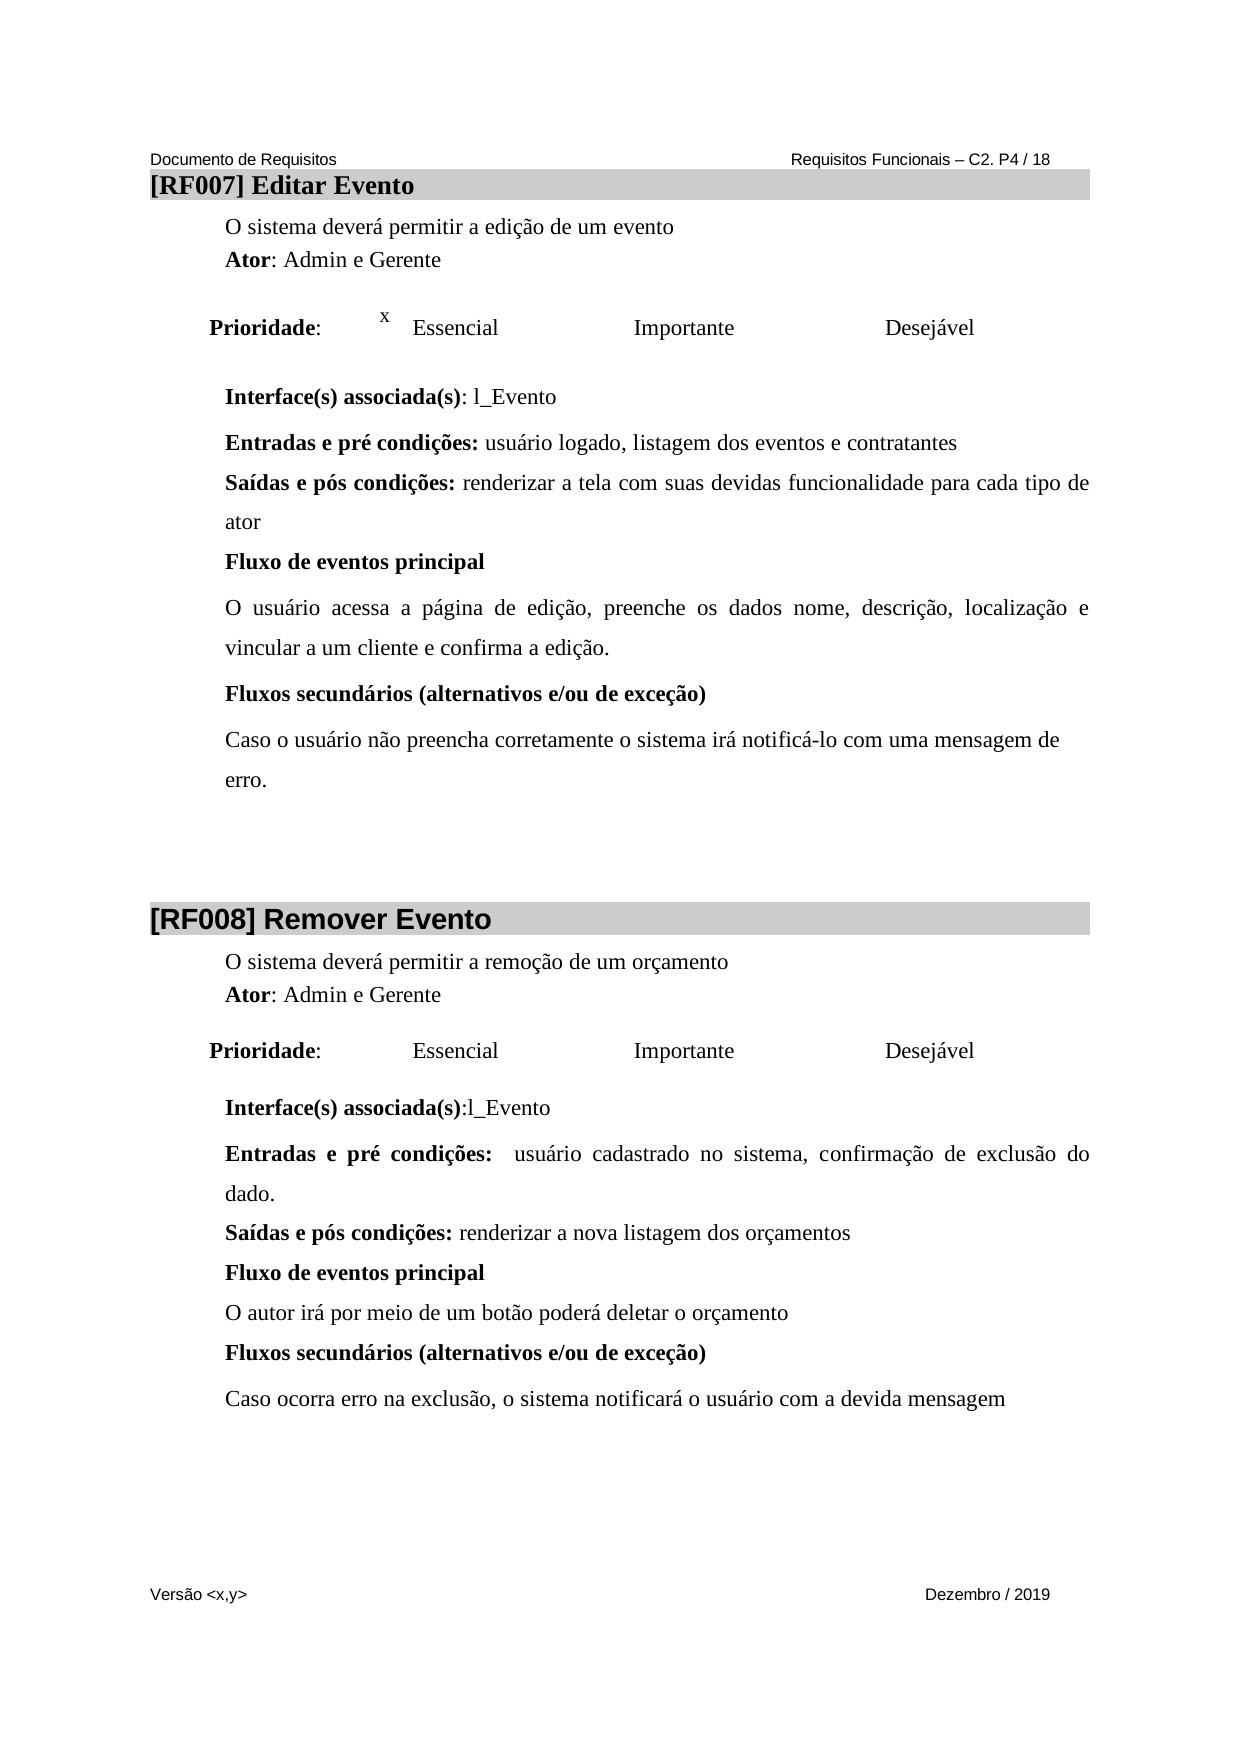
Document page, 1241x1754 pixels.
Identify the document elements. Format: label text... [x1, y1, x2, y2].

text Fluxo de eventos principal [225, 1259, 1090, 1286]
table_header Essencial [401, 1013, 578, 1087]
text Fluxos secundários (alternativos e/ou de exceção) [225, 680, 1090, 706]
subtitle [RF007] Editar Evento [150, 169, 1090, 200]
text Fluxo de eventos principal [225, 548, 1090, 574]
text Caso o usuário não preencha corretamente o sistema irá notificá-lo com uma mensagem de erro. [225, 726, 1090, 792]
text Ator: Admin e Gerente [150, 980, 1090, 1007]
text Ator: Admin e Gerente [150, 245, 1090, 272]
text Saídas e pós condições: renderizar a nova listagem dos orçamentos [225, 1219, 1090, 1246]
text Fluxos secundários (alternativos e/ou de exceção) [225, 1338, 1090, 1365]
text O usuário acessa a página de edição, preenche os dados nome, descrição, localização e vincular a um cliente e confirma a edição. [225, 594, 1090, 660]
table_header  [357, 1013, 401, 1087]
table_header [829, 1013, 873, 1087]
text Interface(s) associada(s): l_Evento [225, 383, 1090, 409]
table_header x [357, 278, 401, 376]
table_header [578, 278, 622, 376]
text O sistema deverá permitir a edição de um evento [225, 213, 1090, 239]
text Saídas e pós condições: renderizar a tela com suas devidas funcionalidade para cada tipo de ator [225, 468, 1090, 535]
table_header Prioridade: [194, 278, 357, 376]
table_header Importante [623, 1013, 829, 1087]
table_header Prioridade: [194, 1013, 357, 1087]
table_header Desejável [874, 1013, 1017, 1087]
table_header [829, 278, 873, 376]
text Caso ocorra erro na exclusão, o sistema notificará o usuário com a devida mensagem [225, 1384, 1090, 1411]
text Interface(s) associada(s):l_Evento [225, 1093, 1090, 1120]
text O sistema deverá permitir a remoção de um orçamento [225, 948, 1090, 974]
table_header [578, 1013, 622, 1087]
subtitle [RF008] Remover Evento [150, 902, 1090, 935]
text Entradas e pré condições: usuário logado, listagem dos eventos e contratantes [225, 429, 1090, 455]
table_header Desejável [874, 278, 1017, 376]
text O autor irá por meio de um botão poderá deletar o orçamento [225, 1299, 1090, 1325]
table_header Essencial [401, 278, 578, 376]
text Entradas e pré condições: usuário cadastrado no sistema, confirmação de exclusão do dado. [225, 1139, 1090, 1206]
table_header Importante [623, 278, 829, 376]
